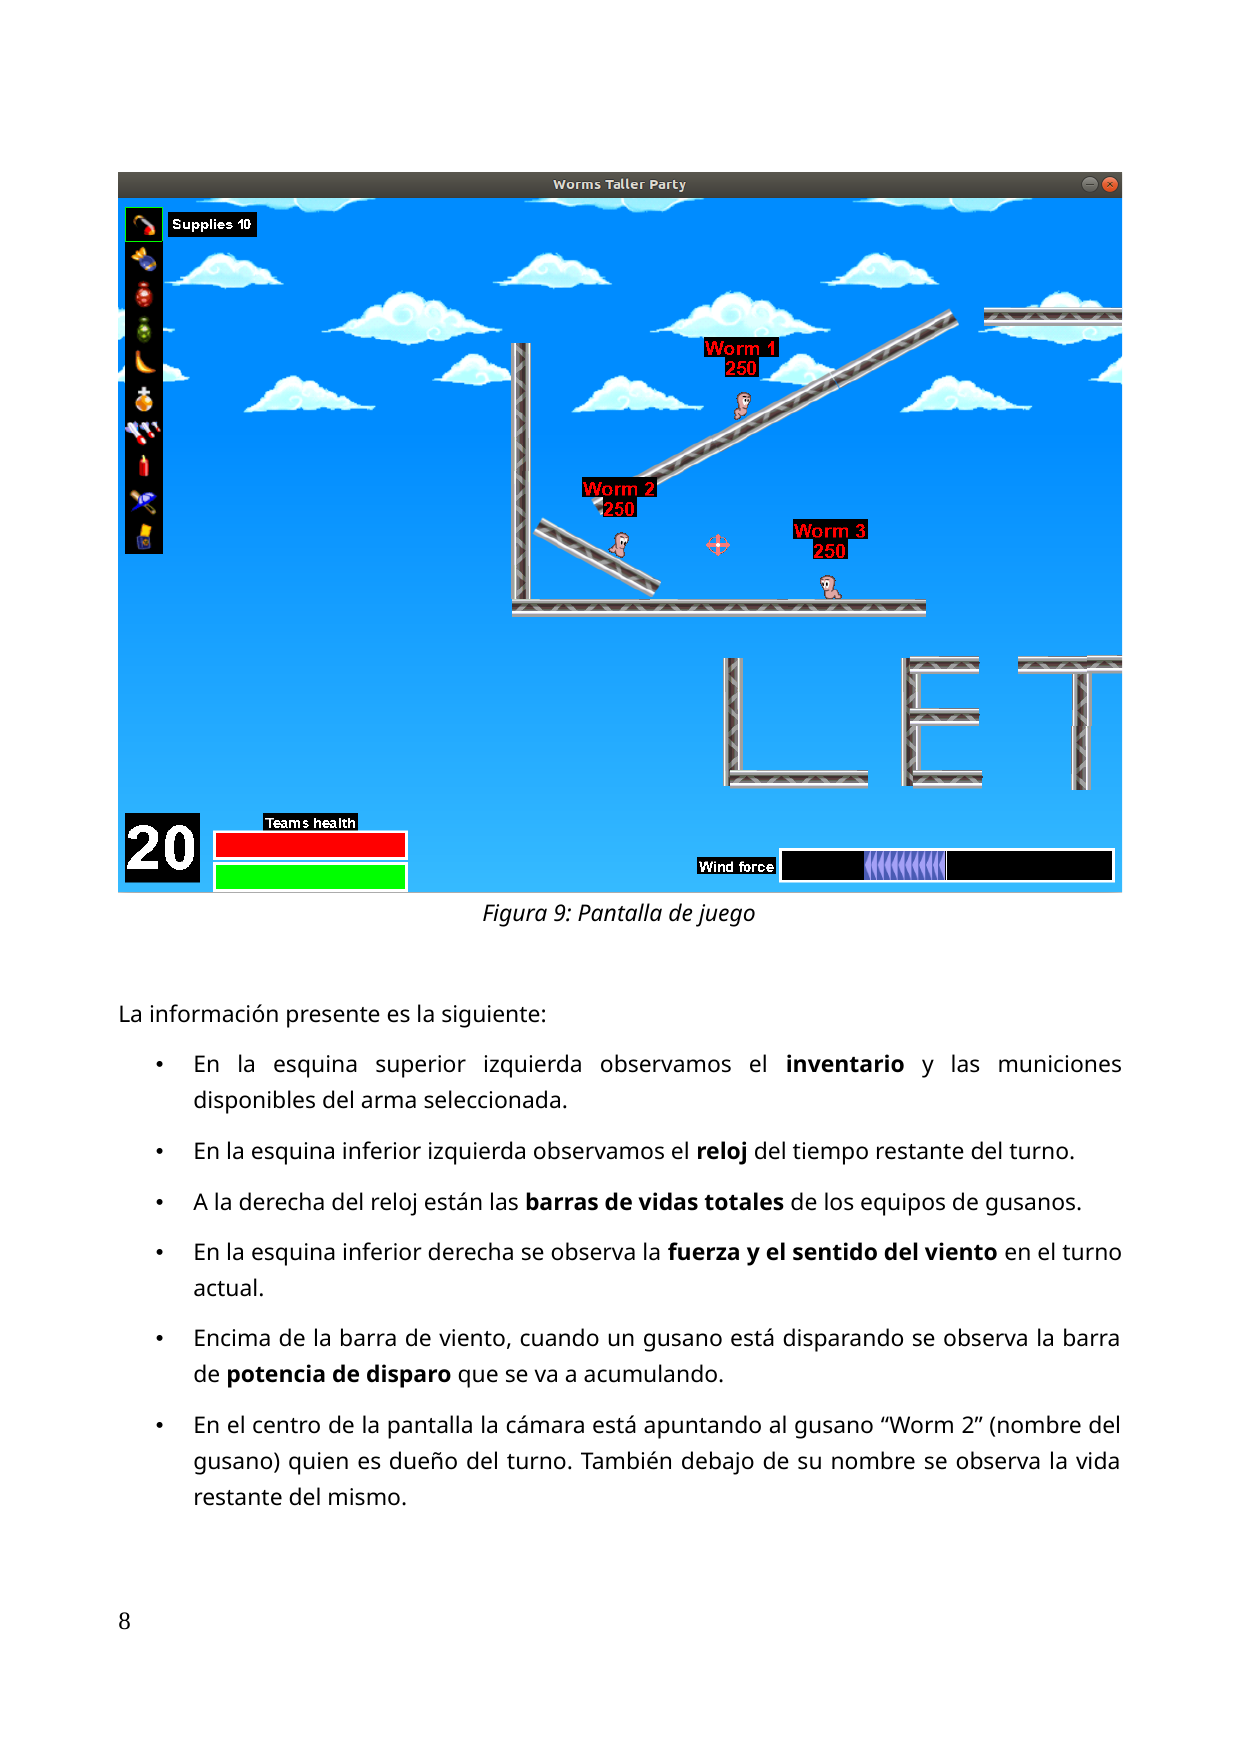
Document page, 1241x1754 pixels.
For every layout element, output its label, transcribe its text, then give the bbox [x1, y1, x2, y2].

list En la esquina superior izquierda observamos el inventario y las municiones disponibles del arma seleccionada. [156, 1048, 1122, 1116]
list En la esquina inferior izquierda observamos el reloj del tiempo restante del turno. [156, 1135, 1122, 1166]
text Figura 9: Pantalla de juego [118, 893, 1122, 928]
list A la derecha del reloj están las barras de vidas totales de los equipos de gusanos. [156, 1185, 1122, 1217]
list En el centro de la pantalla la cámara está apuntando al gusano “Worm 2” (nombre del gusano) quien es dueño del turno. También debajo de su nombre se observa la vida restante del mismo. [156, 1409, 1122, 1512]
picture [118, 172, 1123, 893]
list En la esquina inferior derecha se observa la fuerza y el sentido del viento en el turno actual. [156, 1236, 1122, 1303]
text La información presente es la siguiente: [118, 998, 1122, 1029]
list Encima de la barra de viento, cuando un gusano está disparando se observa la barra de potencia de disparo que se va a acumulando. [156, 1322, 1122, 1389]
